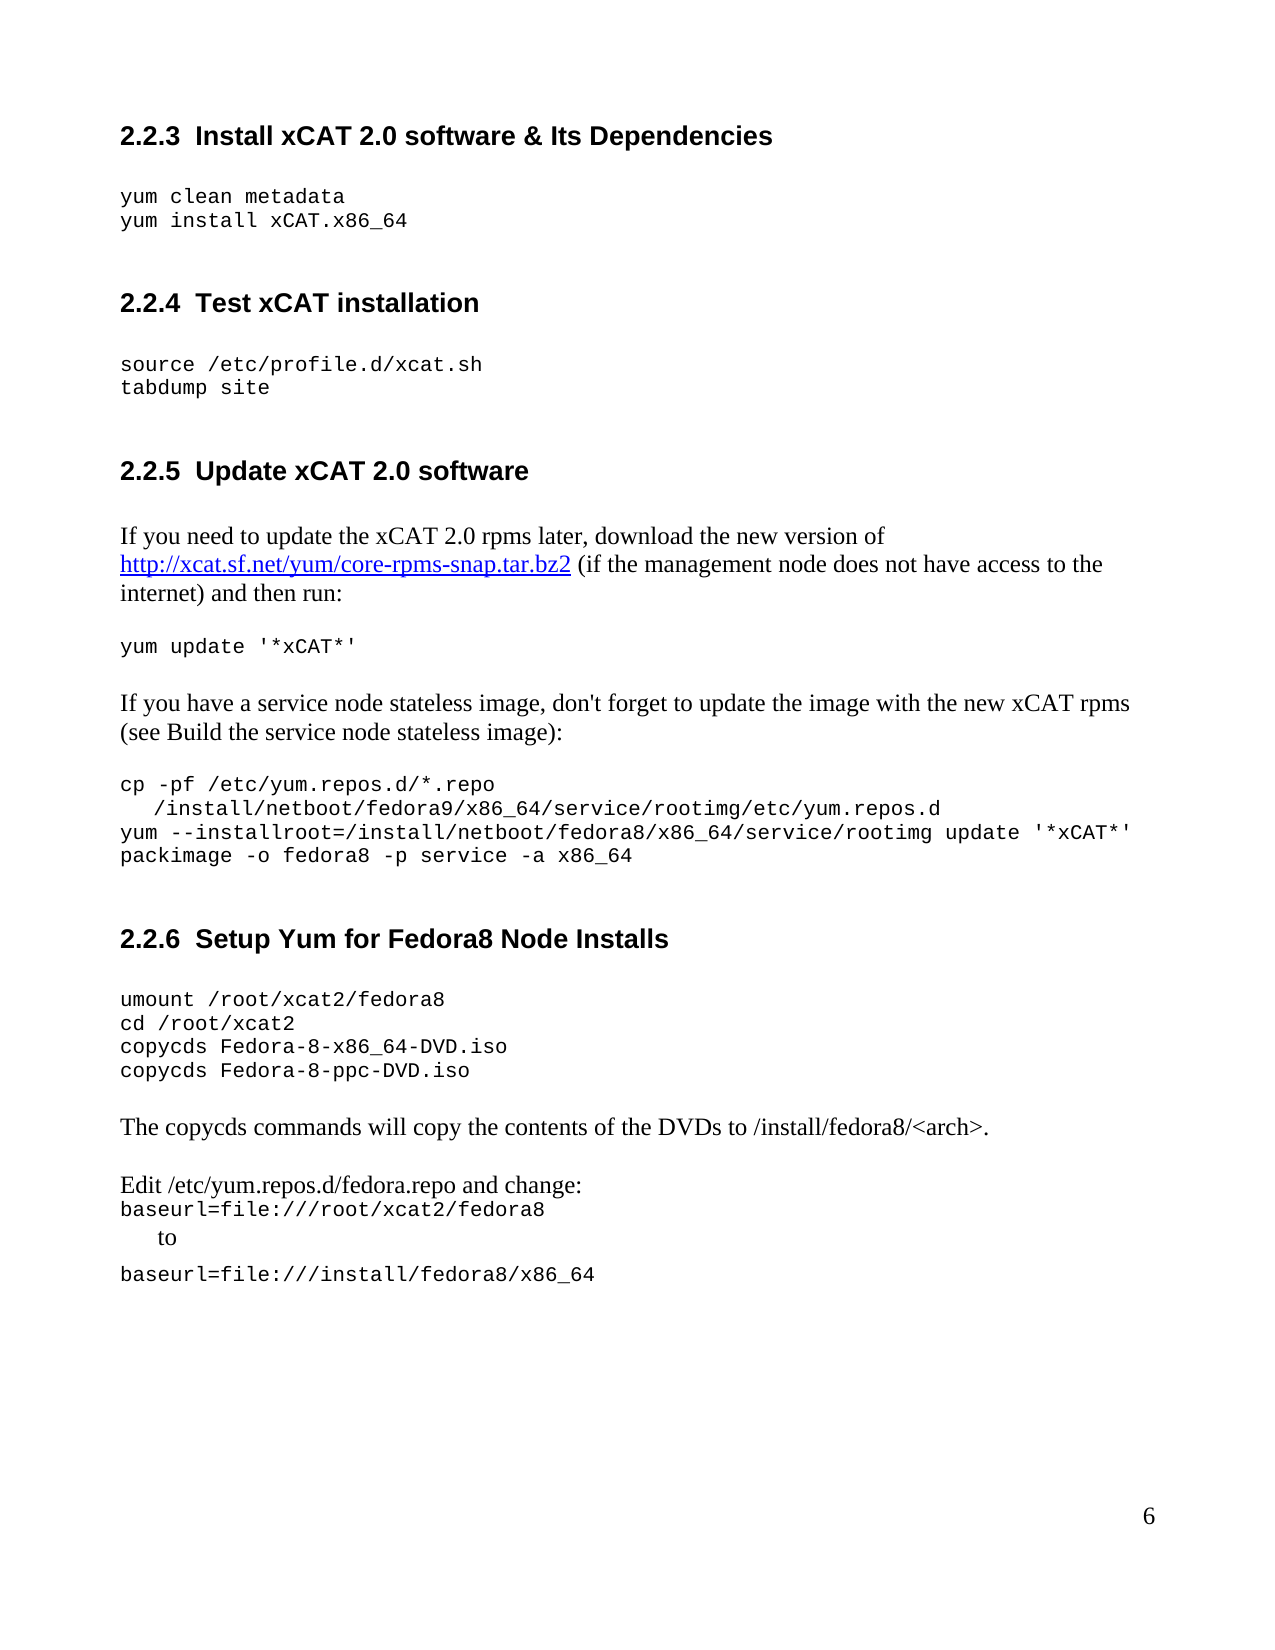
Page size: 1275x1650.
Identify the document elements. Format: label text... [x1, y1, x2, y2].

text cd /root/xcat2 [120, 1013, 1155, 1036]
text yum install xCAT.x86_64 [120, 210, 1155, 233]
subtitle Update xCAT 2.0 software [120, 454, 1155, 486]
subtitle Install xCAT 2.0 software & Its Dependencies [120, 120, 1155, 151]
subtitle Test xCAT installation [120, 287, 1155, 318]
text The copycds commands will copy the contents of the DVDs to /install/fedora8/<arch>. [120, 1112, 1155, 1141]
text cp -pf /etc/yum.repos.d/*.repo /install/netboot/fedora9/x86_64/service/rootimg/etc/yum.repos.d [120, 774, 1155, 822]
text yum update '*xCAT*' [120, 636, 1155, 659]
text source /etc/profile.d/xcat.sh [120, 353, 1155, 377]
text If you have a service node stateless image, don't forget to update the image with the new xCAT rpms (see Build the service node stateless image): [120, 688, 1155, 746]
text tabdump site [120, 377, 1155, 401]
text baseurl=file:///root/xcat2/fedora8 [120, 1199, 1155, 1222]
text baseurl=file:///install/fedora8/x86_64 [120, 1263, 1155, 1287]
text If you need to update the xCAT 2.0 rpms later, download the new version of http://xcat.sf.net/yum/core-rpms-snap.tar.bz2 (if the management node does not have access to the internet) and then run: [120, 521, 1155, 607]
text copycds Fedora-8-ppc-DVD.iso [120, 1060, 1155, 1084]
text packimage -o fedora8 -p service -a x86_64 [120, 845, 1155, 869]
text yum --installroot=/install/netboot/fedora8/x86_64/service/rootimg update '*xCAT*' [120, 822, 1155, 845]
text yum clean metadata [120, 186, 1155, 210]
text Edit /etc/yum.repos.d/fedora.repo and change: [120, 1170, 1155, 1199]
text to [157, 1222, 1155, 1251]
text copycds Fedora-8-x86_64-DVD.iso [120, 1036, 1155, 1060]
subtitle Setup Yum for Fedora8 Node Installs [120, 923, 1155, 954]
text umount /root/xcat2/fedora8 [120, 989, 1155, 1013]
